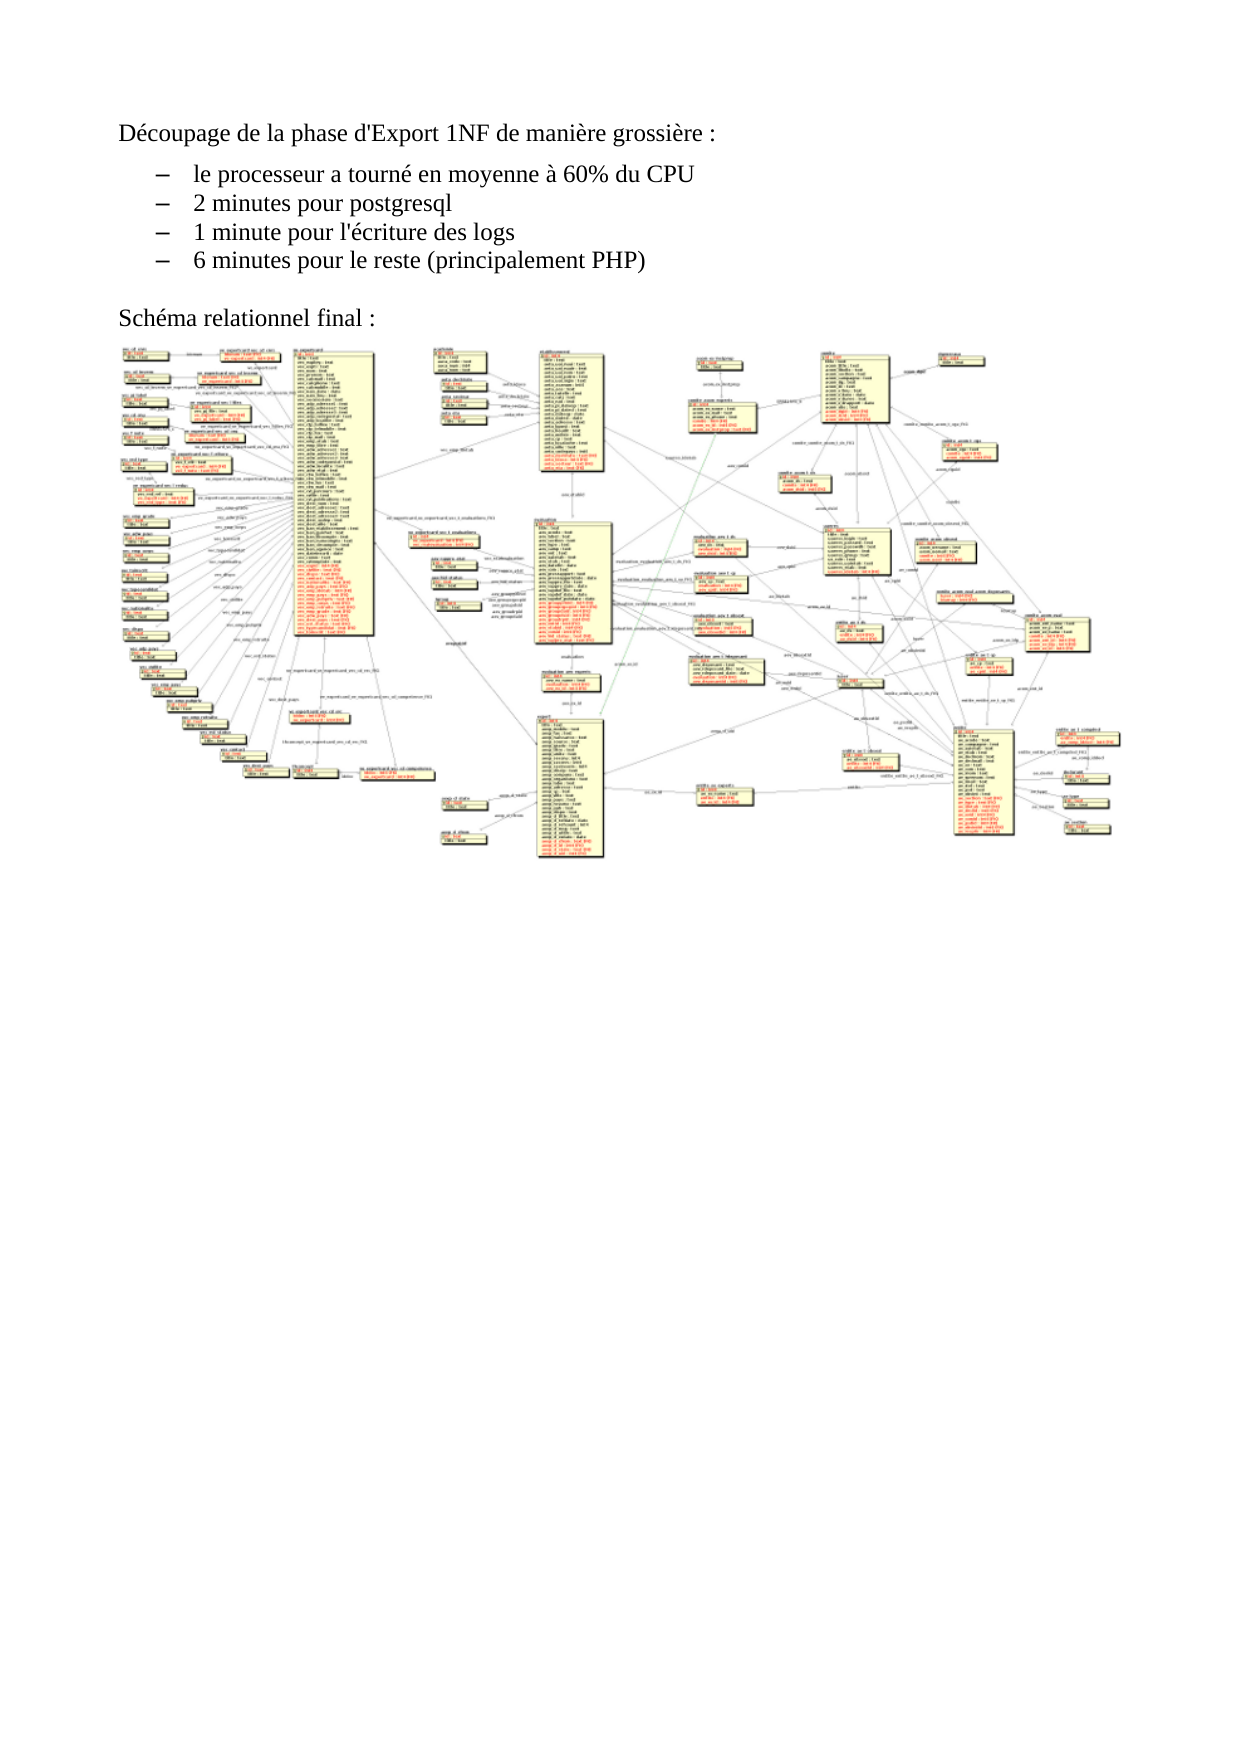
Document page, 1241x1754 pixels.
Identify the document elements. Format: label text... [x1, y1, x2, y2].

list 6 minutes pour le reste (principalement PHP) [156, 246, 1122, 274]
list 1 minute pour l'écriture des logs [156, 217, 1122, 246]
text Découpage de la phase d'Export 1NF de manière grossière : [118, 118, 1122, 147]
picture [118, 344, 1123, 861]
list le processeur a tourné en moyenne à 60% du CPU [156, 159, 1122, 188]
text Schéma relationnel final : [118, 303, 1122, 332]
list 2 minutes pour postgresql [156, 188, 1122, 217]
